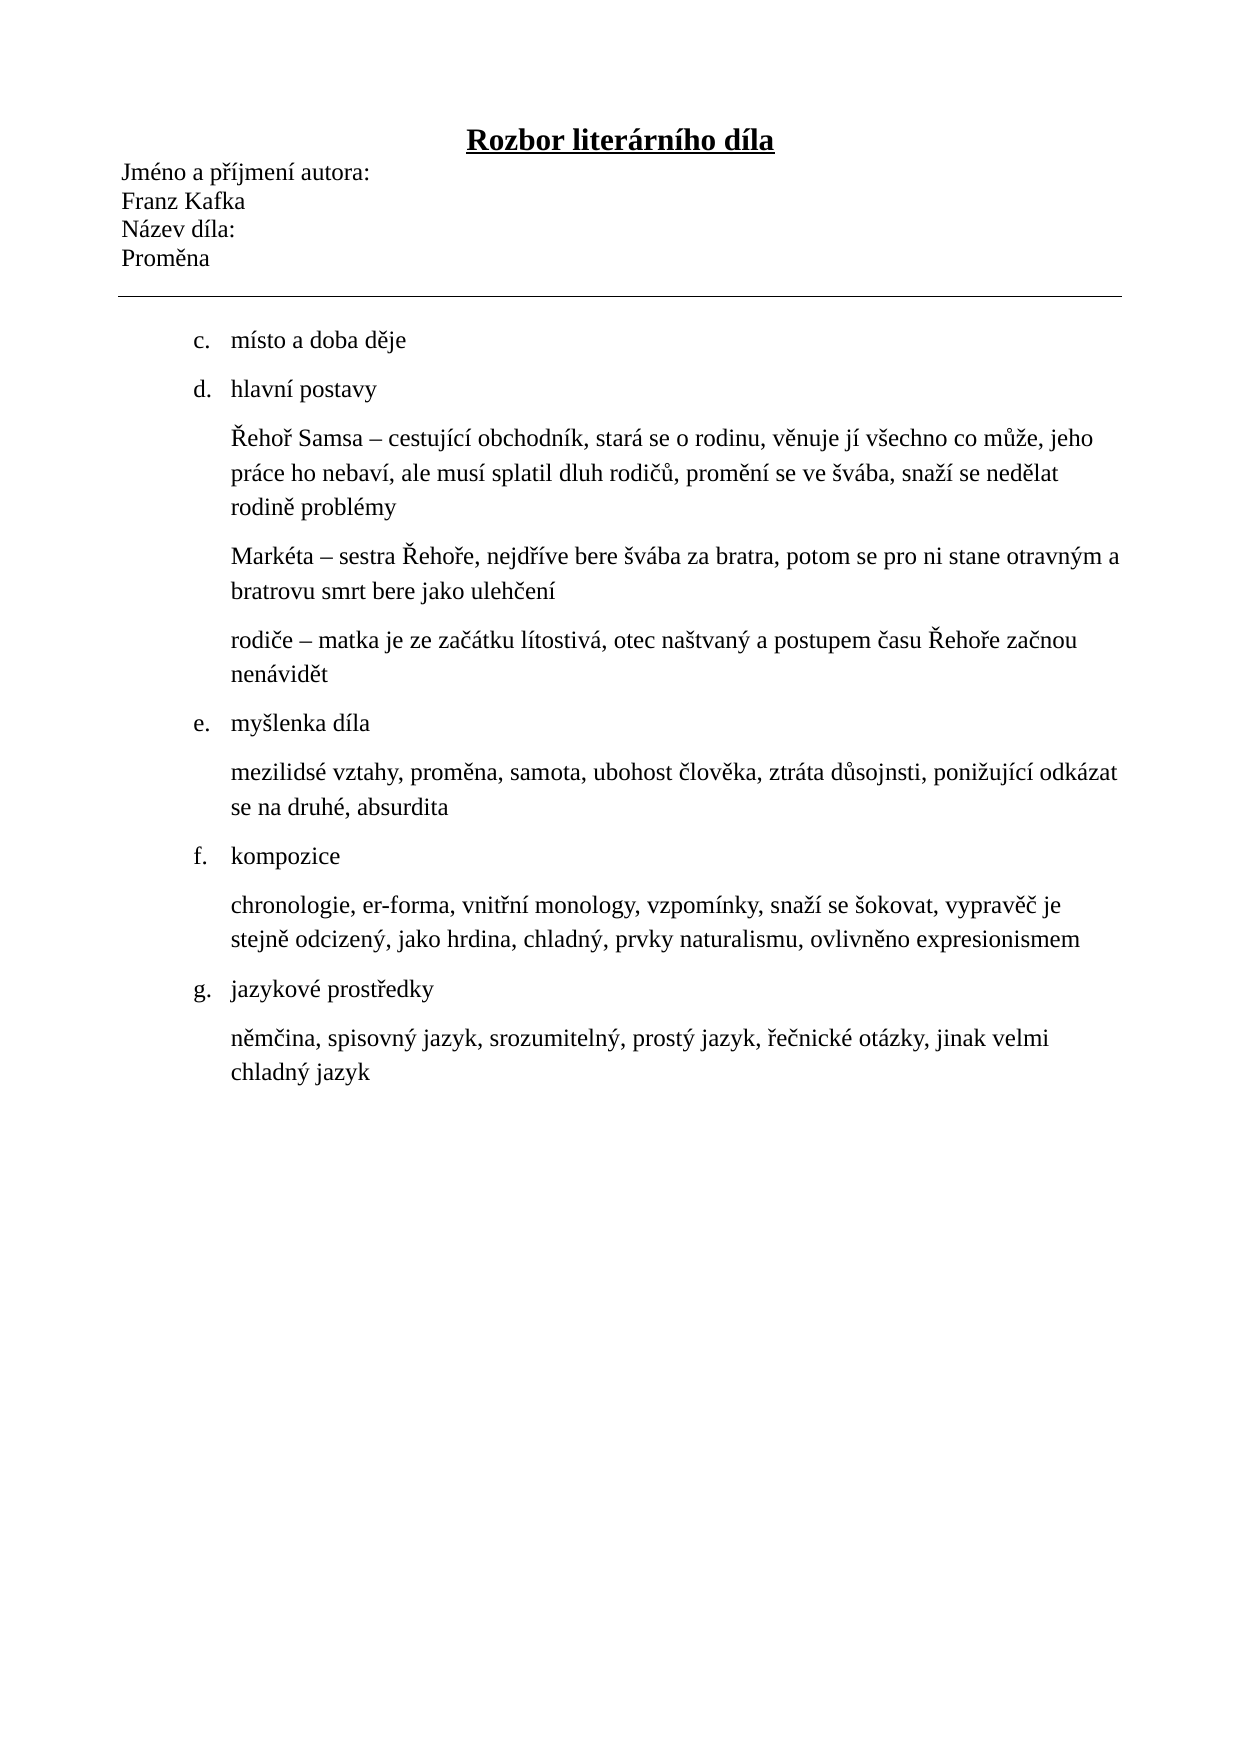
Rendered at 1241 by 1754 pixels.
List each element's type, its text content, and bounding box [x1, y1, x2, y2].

list němčina, spisovný jazyk, srozumitelný, prostý jazyk, řečnické otázky, jinak velmi chladný jazyk [193, 1023, 1122, 1086]
list kompozice [193, 841, 1122, 870]
list hlavní postavy [193, 374, 1122, 403]
list jazykové prostředky [193, 974, 1122, 1002]
list Řehoř Samsa – cestující obchodník, stará se o rodinu, věnuje jí všechno co může, jeho práce ho nebaví, ale musí splatil dluh rodičů, promění se ve švába, snaží se nedělat rodině problémy [193, 423, 1122, 521]
list místo a doba děje [193, 325, 1122, 354]
list chronologie, er-forma, vnitřní monology, vzpomínky, snaží se šokovat, vypravěč je stejně odcizený, jako hrdina, chladný, prvky naturalismu, ovlivněno expresionismem [193, 890, 1122, 953]
list Markéta – sestra Řehoře, nejdříve bere švába za bratra, potom se pro ni stane otravným a bratrovu smrt bere jako ulehčení [193, 541, 1122, 604]
list rodiče – matka je ze začátku lítostivá, otec naštvaný a postupem času Řehoře začnou nenávidět [193, 625, 1122, 688]
list myšlenka díla [193, 708, 1122, 737]
list mezilidsé vztahy, proměna, samota, ubohost člověka, ztráta důsojnsti, ponižující odkázat se na druhé, absurdita [193, 757, 1122, 821]
